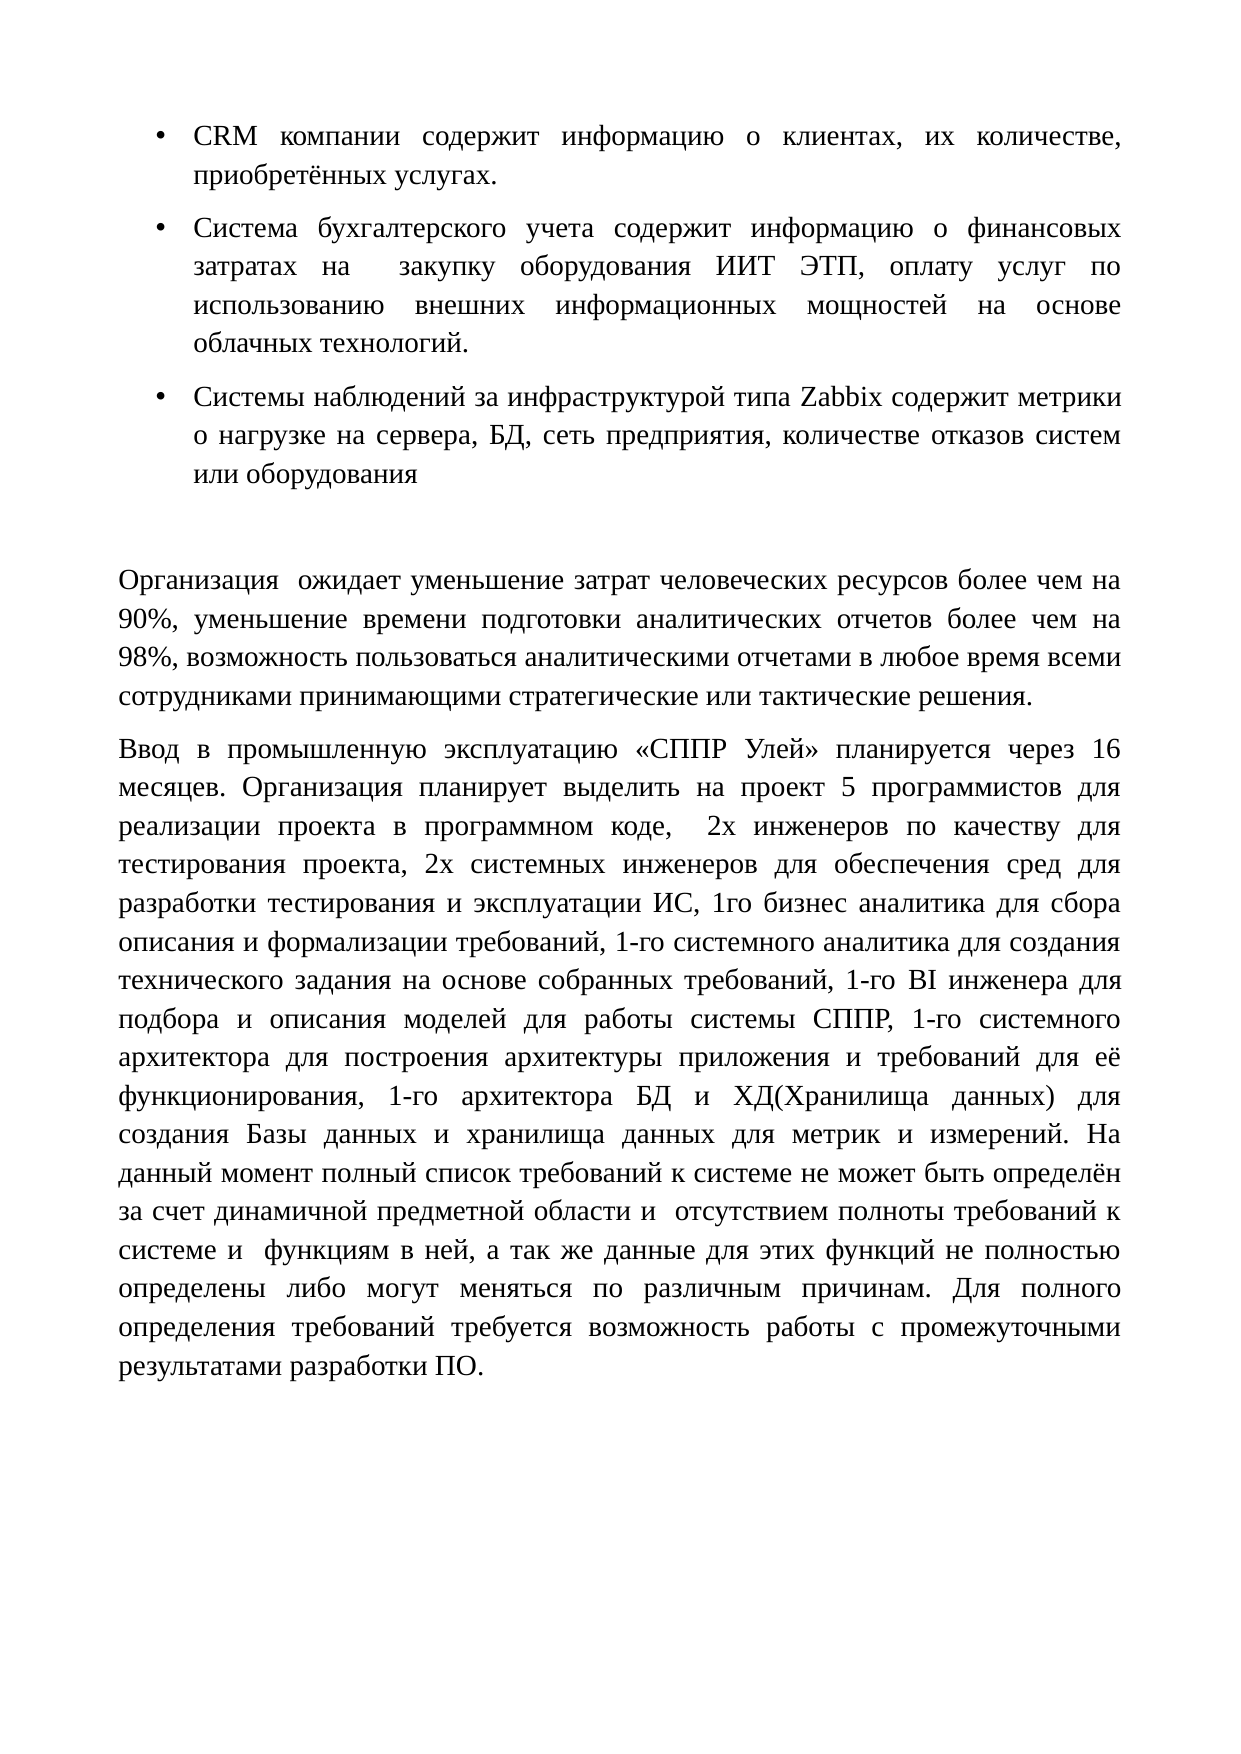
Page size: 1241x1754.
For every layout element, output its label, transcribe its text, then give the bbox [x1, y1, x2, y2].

list CRM компании содержит информацию о клиентах, их количестве, приобретённых услугах. [156, 118, 1122, 190]
list Системы наблюдений за инфраструктурой типа Zabbix содержит метрики о нагрузке на сервера, БД, сеть предприятия, количестве отказов систем или оборудования [156, 379, 1122, 489]
text Организация ожидает уменьшение затрат человеческих ресурсов более чем на 90%, уменьшение времени подготовки аналитических отчетов более чем на 98%, возможность пользоваться аналитическими отчетами в любое время всеми сотрудниками принимающими стратегические или тактические решения. [118, 562, 1122, 711]
list Система бухгалтерского учета содержит информацию о финансовых затратах на закупку оборудования ИИТ ЭТП, оплату услуг по использованию внешних информационных мощностей на основе облачных технологий. [156, 210, 1122, 359]
text Ввод в промышленную эксплуатацию «СППР Улей» планируется через 16 месяцев. Организация планирует выделить на проект 5 программистов для реализации проекта в программном коде, 2х инженеров по качеству для тестирования проекта, 2х системных инженеров для обеспечения сред для разработки тестирования и эксплуатации ИС, 1го бизнес аналитика для сбора описания и формализации требований, 1-го системного аналитика для создания технического задания на основе собранных требований, 1-го BI инженера для подбора и описания моделей для работы системы СППР, 1-го системного архитектора для построения архитектуры приложения и требований для её функционирования, 1-го архитектора БД и ХД(Хранилища данных) для создания Базы данных и хранилища данных для метрик и измерений. На данный момент полный список требований к системе не может быть определён за счет динамичной предметной области и отсутствием полноты требований к системе и функциям в ней, а так же данные для этих функций не полностью определены либо могут меняться по различным причинам. Для полного определения требований требуется возможность работы с промежуточными результатами разработки ПО. [118, 731, 1122, 1381]
